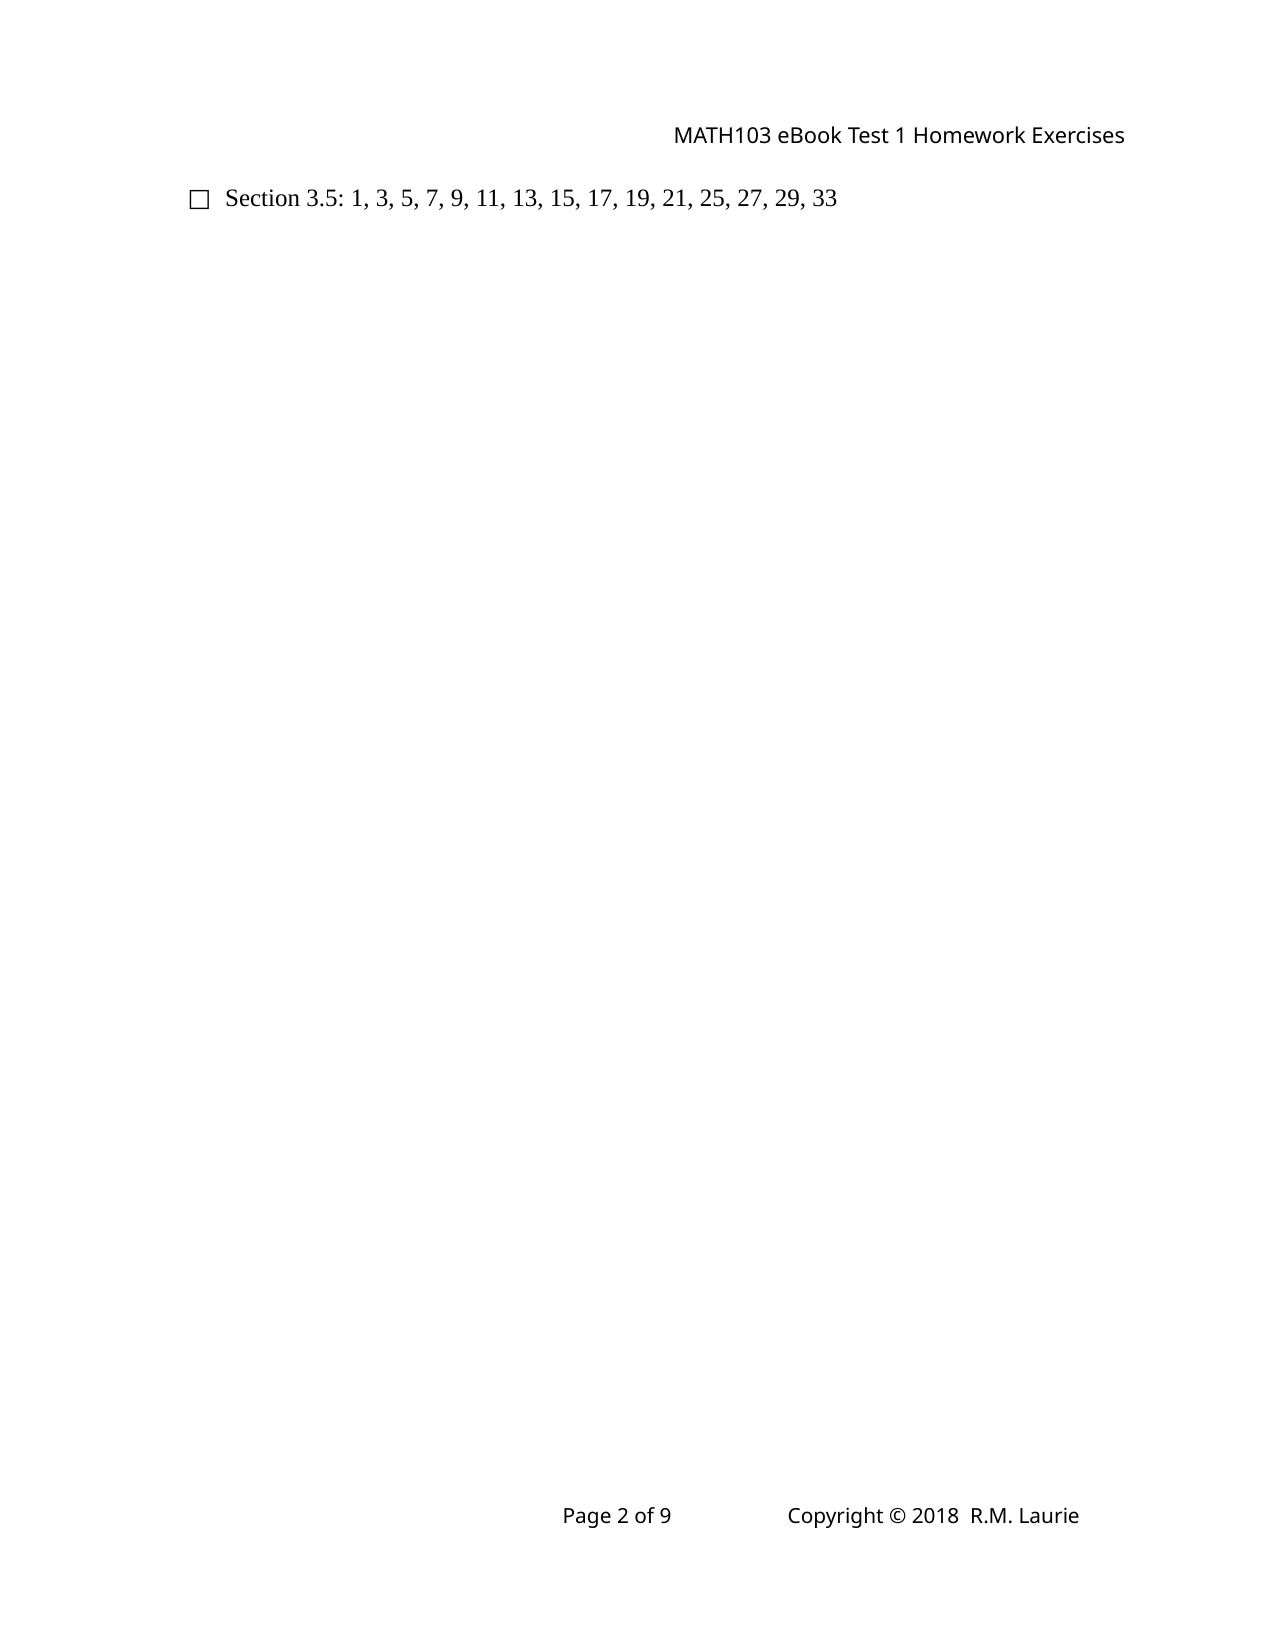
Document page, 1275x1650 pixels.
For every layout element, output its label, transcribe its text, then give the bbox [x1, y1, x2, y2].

list Section 3.5: 1, 3, 5, 7, 9, 11, 13, 15, 17, 19, 21, 25, 27, 29, 33 [187, 180, 1125, 214]
